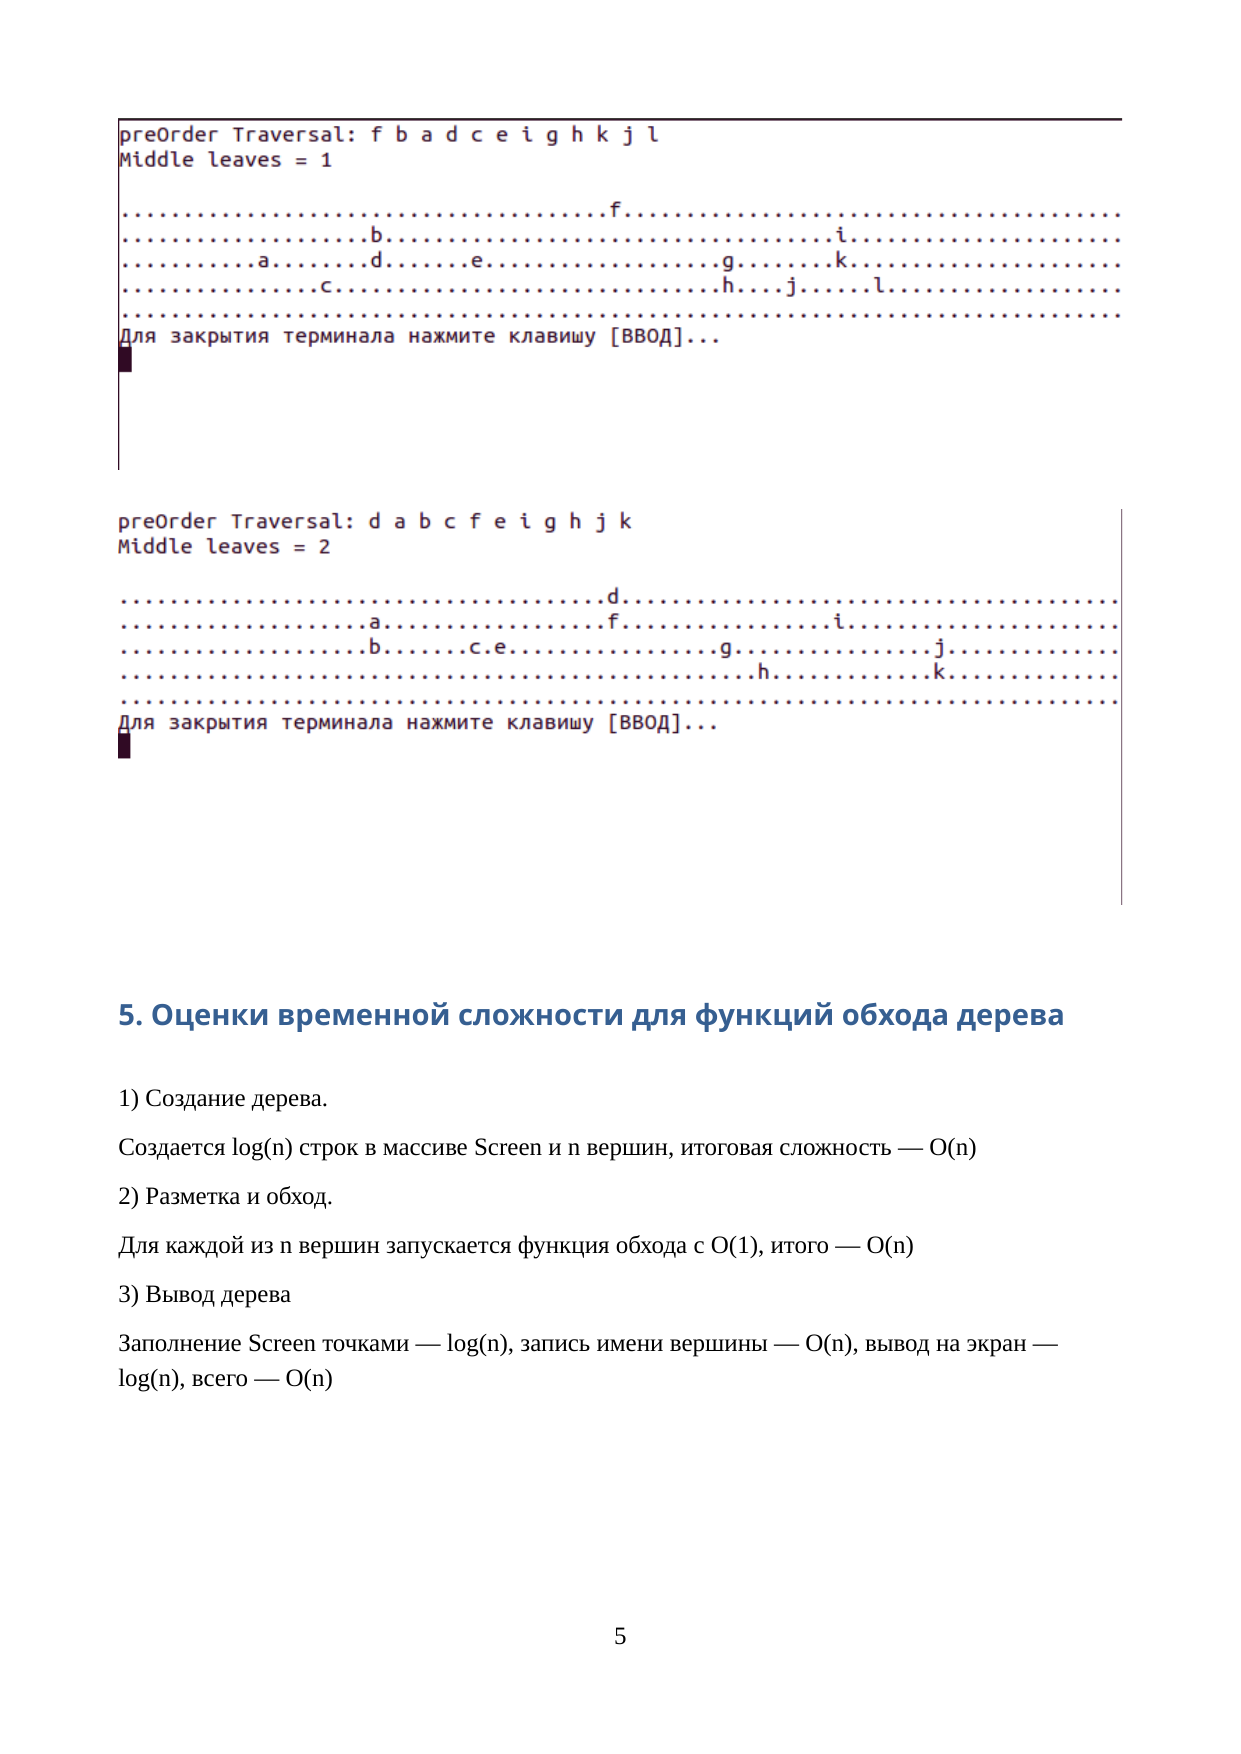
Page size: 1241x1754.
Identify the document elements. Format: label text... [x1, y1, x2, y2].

picture [118, 118, 1123, 470]
text Создается log(n) строк в массиве Screen и n вершин, итоговая сложность — О(n) [118, 1132, 1122, 1161]
text 3) Вывод дерева [118, 1279, 1122, 1308]
subtitle 5. Оценки временной сложности для функций обхода дерева [118, 994, 1122, 1034]
text Заполнение Screen точками — log(n), запись имени вершины — О(n), вывод на экран — log(n), всего — О(n) [118, 1328, 1122, 1391]
text 2) Разметка и обход. [118, 1181, 1122, 1210]
picture [118, 509, 1123, 905]
text Для каждой из n вершин запускается функция обхода с О(1), итого — О(n) [118, 1230, 1122, 1259]
text 1) Создание дерева. [118, 1083, 1122, 1112]
